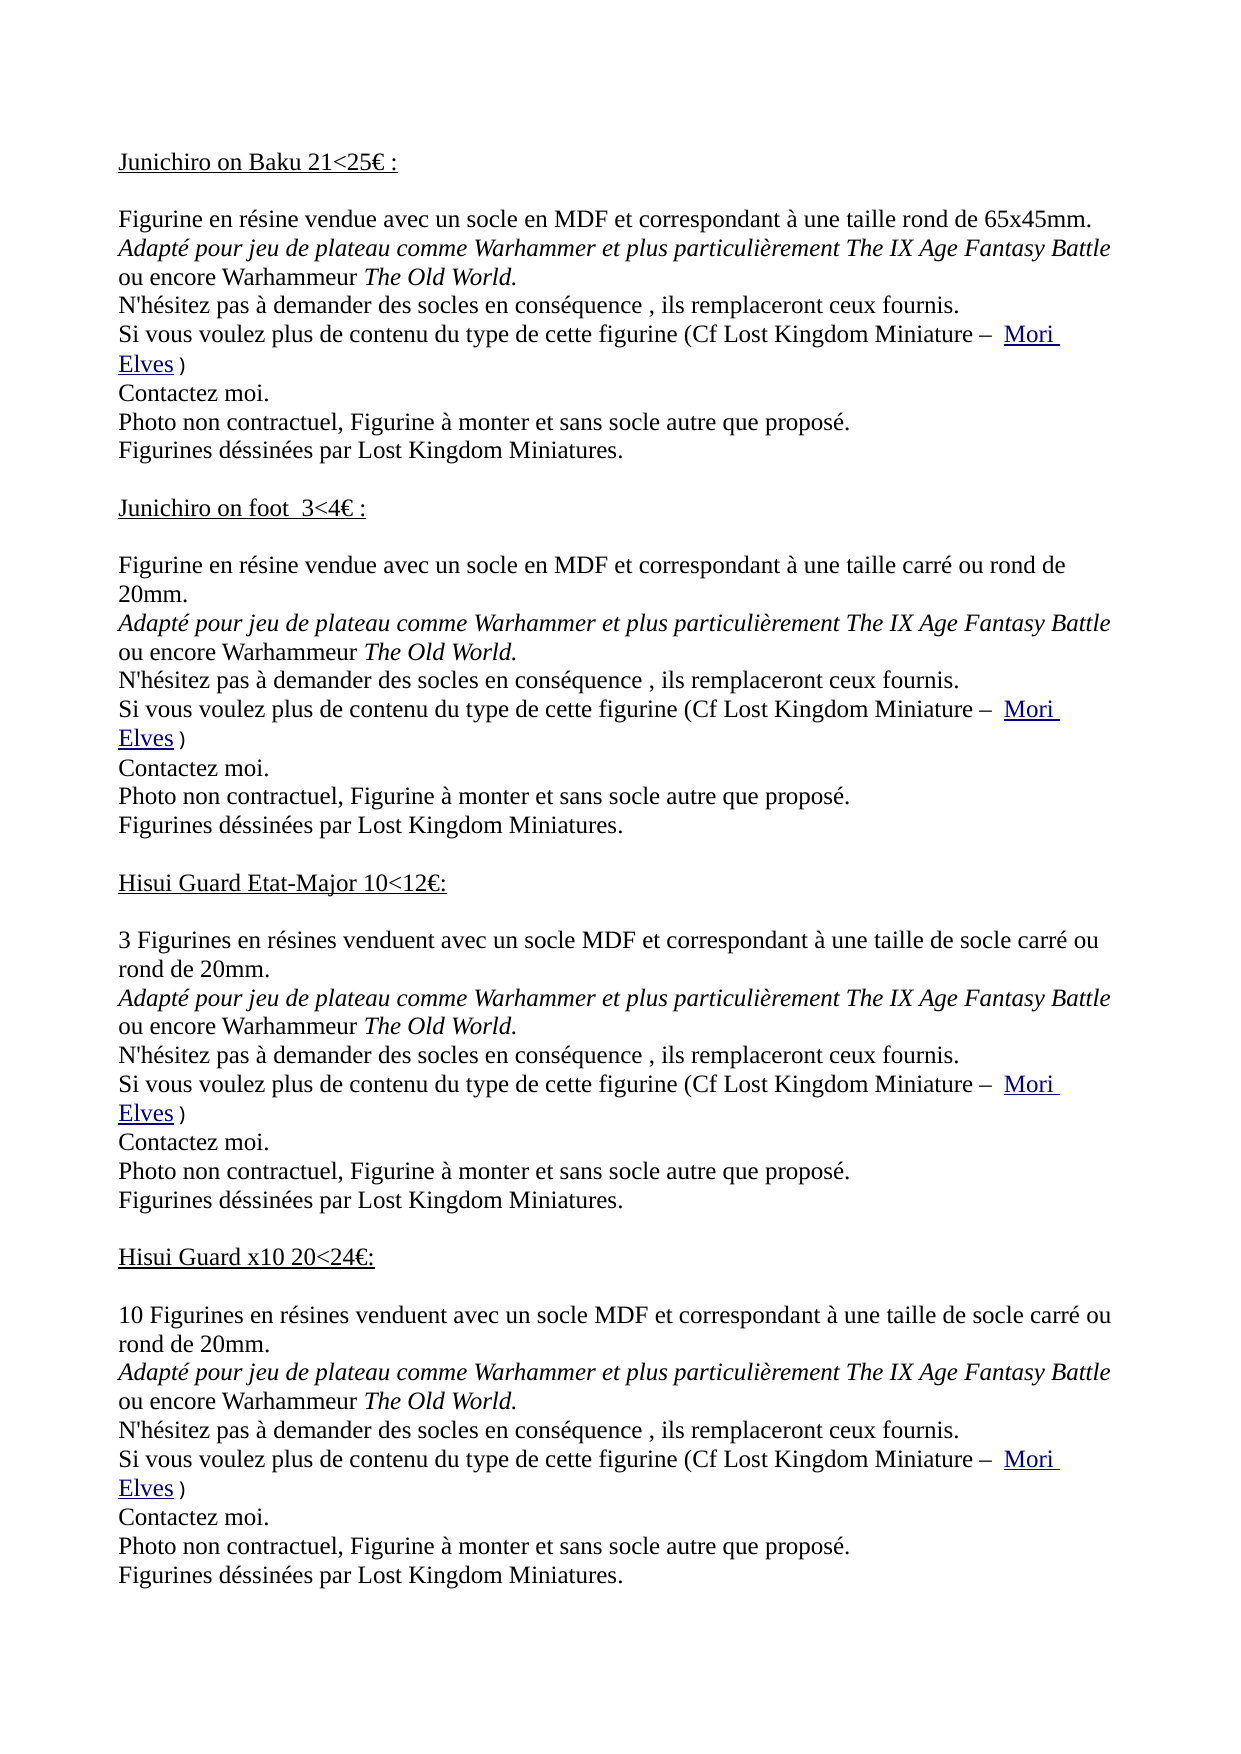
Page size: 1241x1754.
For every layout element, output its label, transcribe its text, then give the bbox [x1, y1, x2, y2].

text Junichiro on Baku 21<25€ : [118, 147, 1122, 176]
text N'hésitez pas à demander des socles en conséquence , ils remplaceront ceux fournis. Si vous voulez plus de contenu du type de cette figurine (Cf Lost Kingdom Miniature – Mori Elves ) [118, 291, 1122, 378]
text Figurines déssinées par Lost Kingdom Miniatures. [118, 435, 1122, 464]
text Figurines déssinées par Lost Kingdom Miniatures. [118, 810, 1122, 839]
text Contactez moi. [118, 1127, 1122, 1156]
text 3 Figurines en résines venduent avec un socle MDF et correspondant à une taille de socle carré ou rond de 20mm. Adapté pour jeu de plateau comme Warhammer et plus particulièrement The IX Age Fantasy Battle ou encore Warhammeur The Old World. [118, 925, 1122, 1040]
text Hisui Guard x10 20<24€: [118, 1242, 1122, 1271]
text Photo non contractuel, Figurine à monter et sans socle autre que proposé. [118, 407, 1122, 435]
text Photo non contractuel, Figurine à monter et sans socle autre que proposé. [118, 781, 1122, 810]
text Junichiro on foot 3<4€ : [118, 493, 1122, 522]
text N'hésitez pas à demander des socles en conséquence , ils remplaceront ceux fournis. Si vous voulez plus de contenu du type de cette figurine (Cf Lost Kingdom Miniature – Mori Elves ) [118, 1415, 1122, 1502]
text Contactez moi. [118, 1502, 1122, 1531]
text Contactez moi. [118, 378, 1122, 407]
text Figurines déssinées par Lost Kingdom Miniatures. [118, 1560, 1122, 1588]
text N'hésitez pas à demander des socles en conséquence , ils remplaceront ceux fournis. Si vous voulez plus de contenu du type de cette figurine (Cf Lost Kingdom Miniature – Mori Elves ) [118, 1040, 1122, 1127]
text Contactez moi. [118, 753, 1122, 781]
text Figurine en résine vendue avec un socle en MDF et correspondant à une taille rond de 65x45mm. Adapté pour jeu de plateau comme Warhammer et plus particulièrement The IX Age Fantasy Battle ou encore Warhammeur The Old World. [118, 204, 1122, 291]
text Hisui Guard Etat-Major 10<12€: [118, 868, 1122, 896]
text Figurine en résine vendue avec un socle en MDF et correspondant à une taille carré ou rond de 20mm. Adapté pour jeu de plateau comme Warhammer et plus particulièrement The IX Age Fantasy Battle ou encore Warhammeur The Old World. [118, 550, 1122, 665]
text Photo non contractuel, Figurine à monter et sans socle autre que proposé. [118, 1156, 1122, 1185]
text Figurines déssinées par Lost Kingdom Miniatures. [118, 1185, 1122, 1214]
text 10 Figurines en résines venduent avec un socle MDF et correspondant à une taille de socle carré ou rond de 20mm. Adapté pour jeu de plateau comme Warhammer et plus particulièrement The IX Age Fantasy Battle ou encore Warhammeur The Old World. [118, 1300, 1122, 1415]
text Photo non contractuel, Figurine à monter et sans socle autre que proposé. [118, 1531, 1122, 1560]
text N'hésitez pas à demander des socles en conséquence , ils remplaceront ceux fournis. Si vous voulez plus de contenu du type de cette figurine (Cf Lost Kingdom Miniature – Mori Elves ) [118, 665, 1122, 753]
